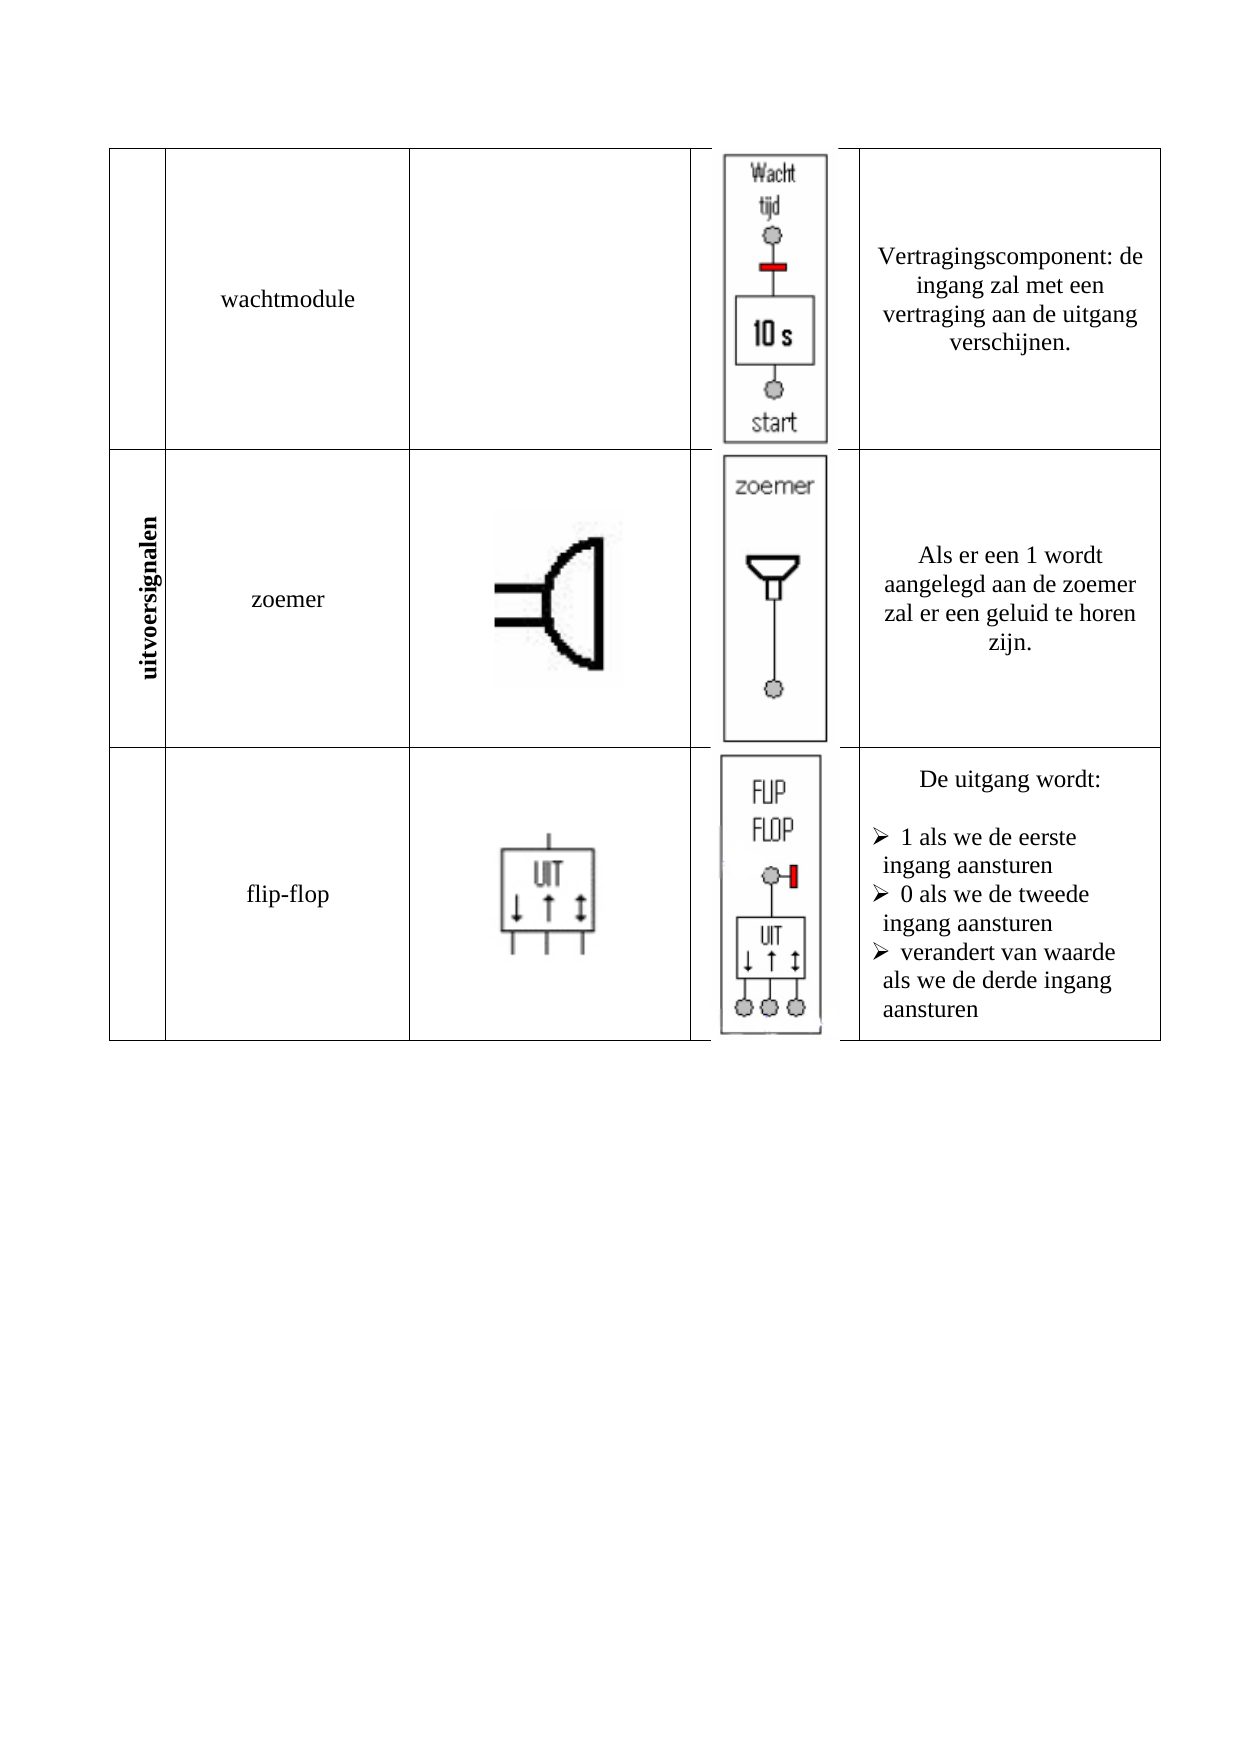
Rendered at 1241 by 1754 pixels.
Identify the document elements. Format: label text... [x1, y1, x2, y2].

table_cell wachtmodule [166, 149, 409, 449]
table_cell Vertragingscomponent: de ingang zal met een vertraging aan de uitgang verschijnen. [860, 149, 1160, 449]
table_cell [839, 149, 859, 449]
picture [472, 815, 629, 972]
table_cell [410, 450, 690, 747]
table_cell uitvoersignalen [110, 450, 165, 747]
table_cell [110, 748, 165, 1040]
table_cell [691, 450, 714, 747]
table_cell [410, 748, 690, 1040]
table_cell De uitgang wordt: 1 als we de eerste ingang aansturen 0 als we de tweede ingang aansturen verandert van waarde als we de derde ingang aansturen [860, 748, 1160, 1040]
table_cell [691, 748, 710, 1040]
table_cell [837, 450, 859, 747]
table_cell [691, 149, 714, 450]
table_cell [711, 748, 859, 1041]
table_cell Als er een 1 wordt aangelegd aan de zoemer zal er een geluid te horen zijn. [860, 450, 1160, 747]
table_cell [110, 149, 165, 449]
table_cell zoemer [166, 450, 409, 747]
picture [710, 148, 840, 1040]
picture [476, 510, 624, 687]
table_cell [410, 149, 690, 449]
table_cell flip-flop [166, 748, 409, 1040]
